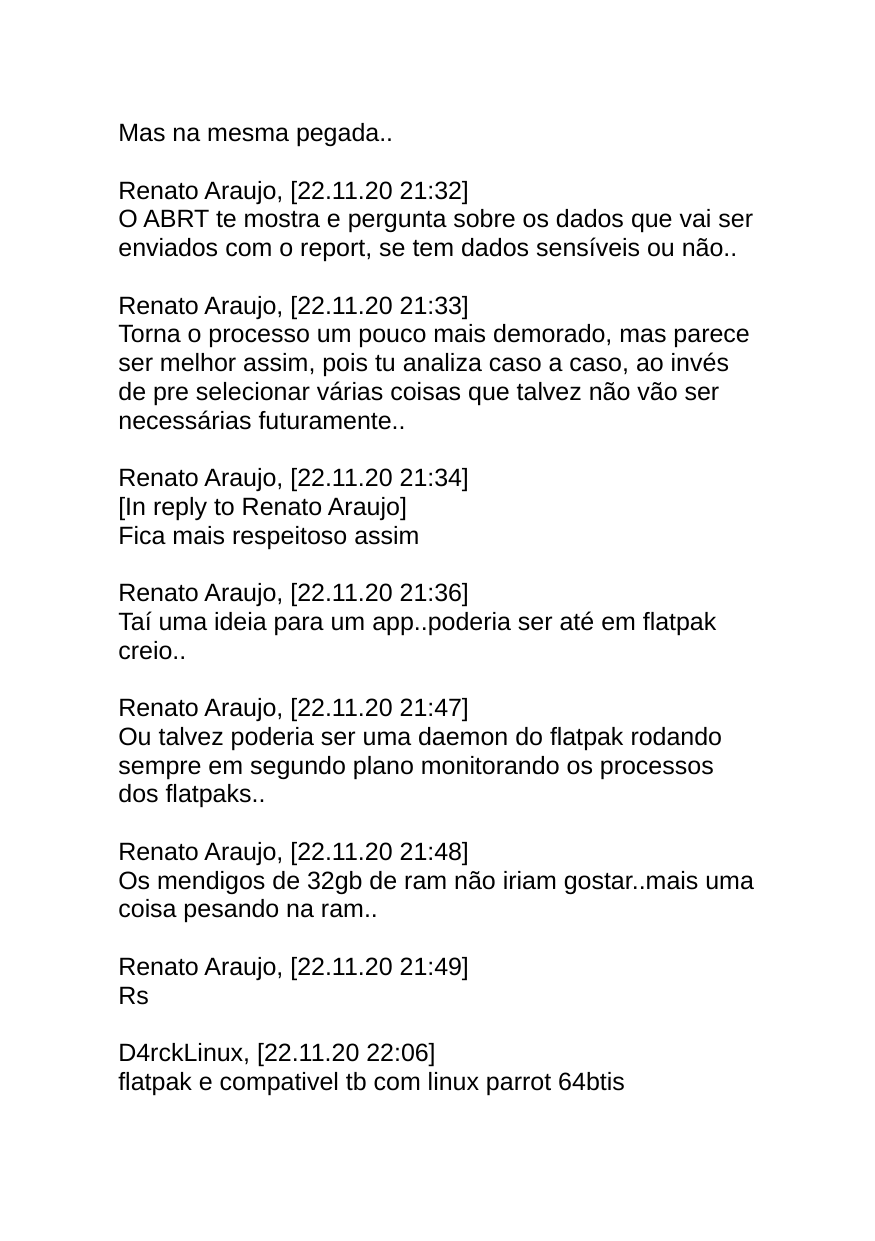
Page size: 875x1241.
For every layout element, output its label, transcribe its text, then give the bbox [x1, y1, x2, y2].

text Rs [118, 981, 756, 1009]
text Renato Araujo, [22.11.20 21:33] [118, 291, 756, 319]
text Renato Araujo, [22.11.20 21:34] [118, 463, 756, 492]
text Renato Araujo, [22.11.20 21:36] [118, 578, 756, 607]
text O ABRT te mostra e pergunta sobre os dados que vai ser enviados com o report, se tem dados sensíveis ou não.. [118, 204, 756, 262]
text Fica mais respeitoso assim [118, 521, 756, 549]
text D4rckLinux, [22.11.20 22:06] [118, 1038, 756, 1067]
text Renato Araujo, [22.11.20 21:49] [118, 952, 756, 981]
text Taí uma ideia para um app..poderia ser até em flatpak creio.. [118, 607, 756, 664]
text Mas na mesma pegada.. [118, 118, 756, 147]
text Os mendigos de 32gb de ram não iriam gostar..mais uma coisa pesando na ram.. [118, 866, 756, 923]
text Renato Araujo, [22.11.20 21:47] [118, 693, 756, 722]
text Renato Araujo, [22.11.20 21:32] [118, 176, 756, 204]
text Ou talvez poderia ser uma daemon do flatpak rodando sempre em segundo plano monitorando os processos dos flatpaks.. [118, 722, 756, 808]
text Renato Araujo, [22.11.20 21:48] [118, 837, 756, 866]
text Torna o processo um pouco mais demorado, mas parece ser melhor assim, pois tu analiza caso a caso, ao invés de pre selecionar várias coisas que talvez não vão ser necessárias futuramente.. [118, 319, 756, 434]
text [In reply to Renato Araujo] [118, 492, 756, 521]
text flatpak e compativel tb com linux parrot 64btis [118, 1067, 756, 1096]
